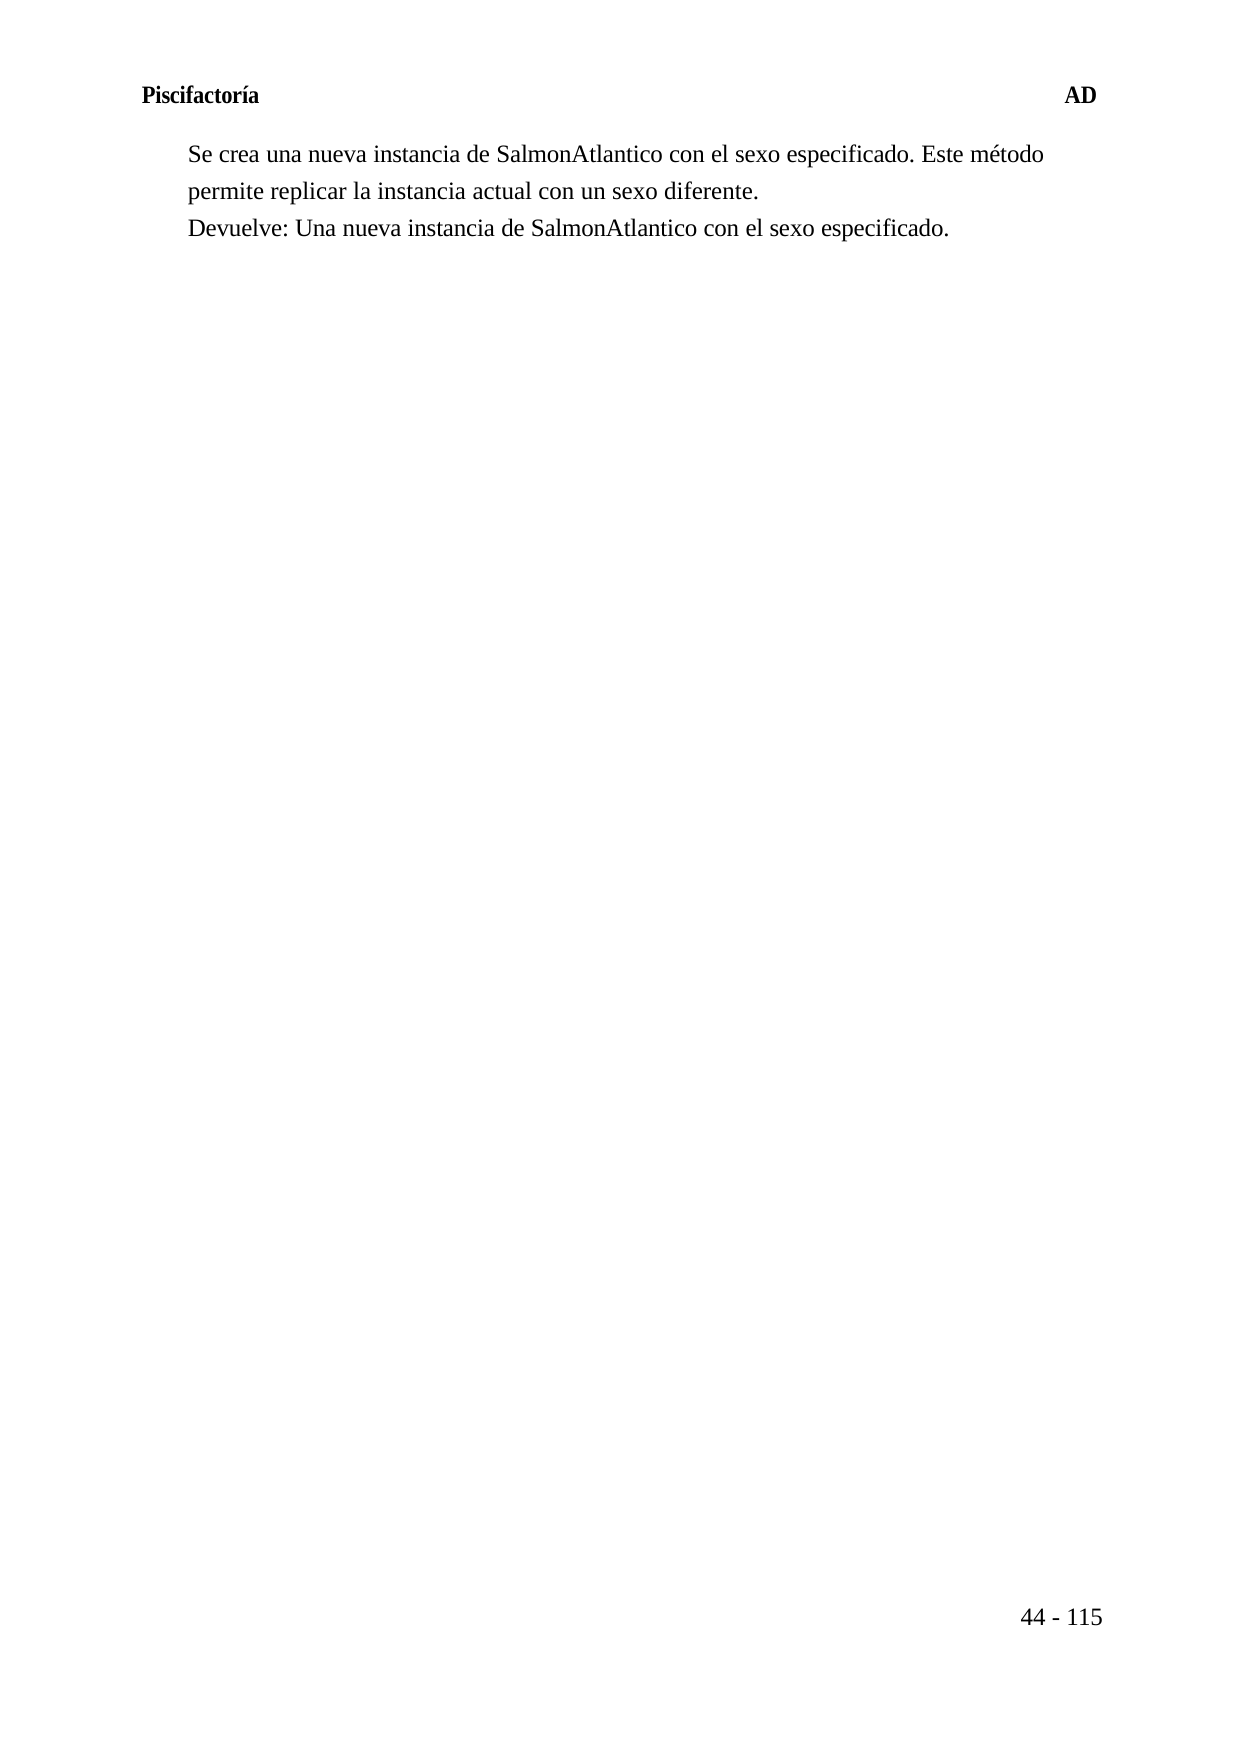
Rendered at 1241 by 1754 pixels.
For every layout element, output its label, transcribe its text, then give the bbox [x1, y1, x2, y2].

text Se crea una nueva instancia de SalmonAtlantico con el sexo especificado. Este método permite replicar la instancia actual con un sexo diferente. [188, 139, 1086, 205]
text Devuelve: Una nueva instancia de SalmonAtlantico con el sexo especificado. [188, 213, 1103, 242]
